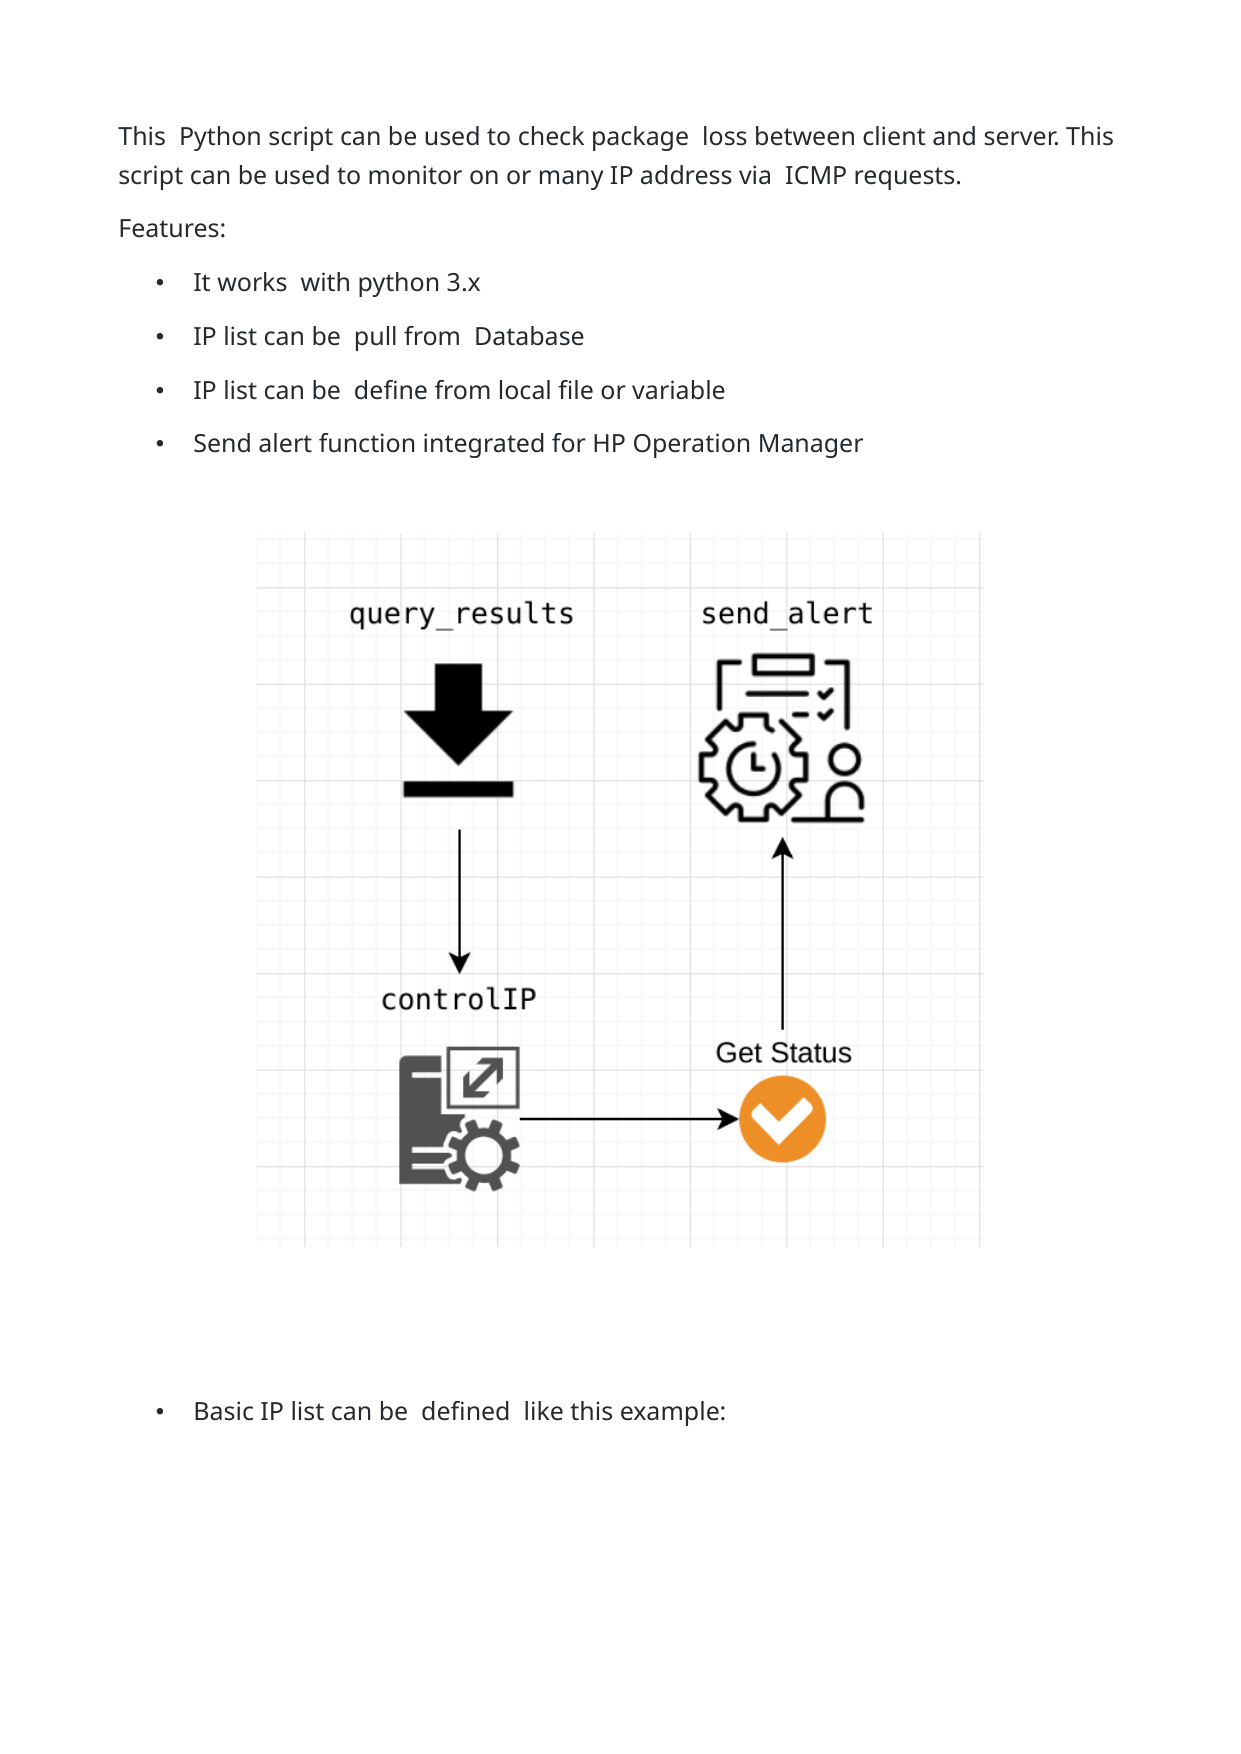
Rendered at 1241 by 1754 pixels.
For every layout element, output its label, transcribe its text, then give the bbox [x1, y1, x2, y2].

list IP list can be define from local file or variable [156, 372, 1122, 406]
list IP list can be pull from Database [156, 318, 1122, 353]
picture [256, 533, 984, 1247]
list Send alert function integrated for HP Operation Manager [156, 426, 1122, 460]
text Features: [118, 211, 1122, 245]
list It works with python 3.x [156, 265, 1122, 299]
list Basic IP list can be defined like this example: [156, 1393, 1122, 1428]
text This Python script can be used to check package loss between client and server. This script can be used to monitor on or many IP address via ICMP requests. [118, 118, 1122, 191]
